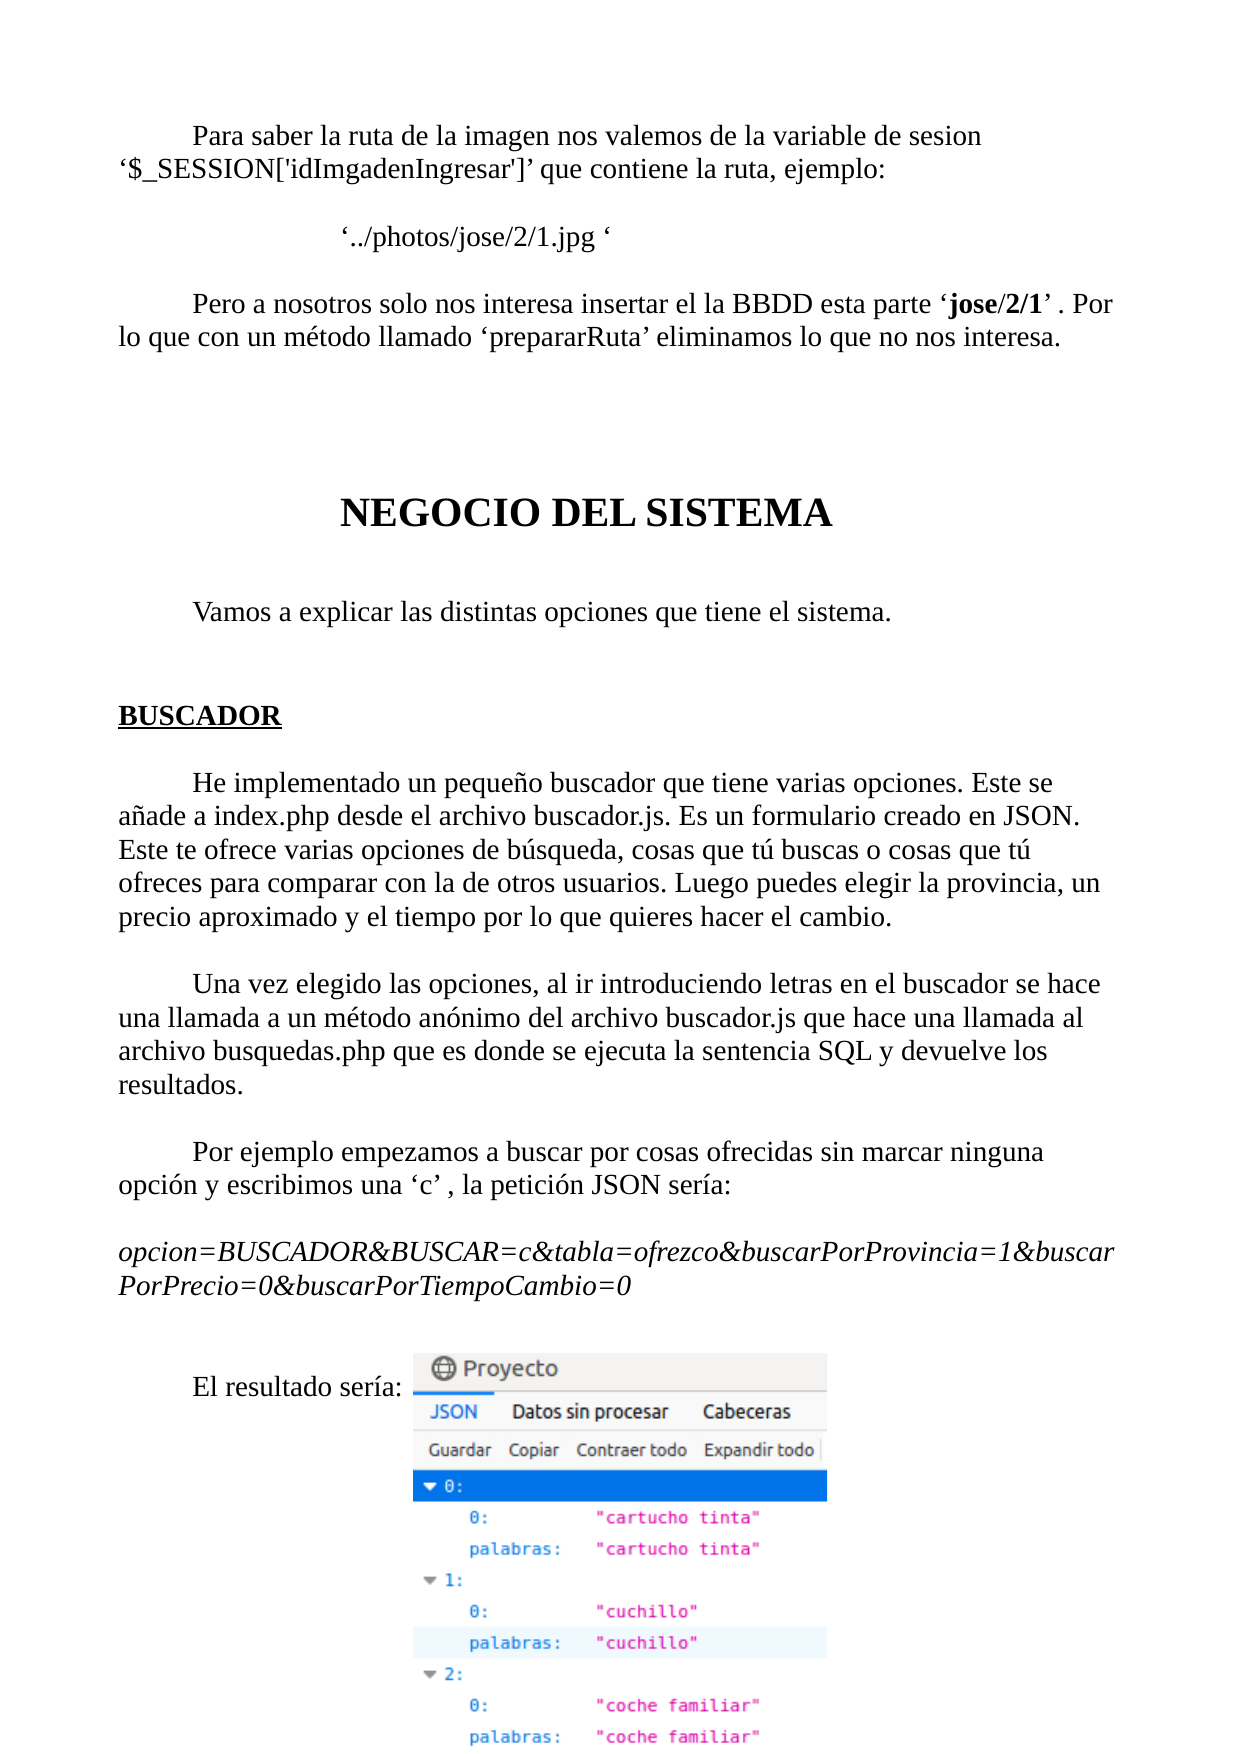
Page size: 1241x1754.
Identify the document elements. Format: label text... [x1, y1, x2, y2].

text Una vez elegido las opciones, al ir introduciendo letras en el buscador se hace una llamada a un método anónimo del archivo buscador.js que hace una llamada al archivo busquedas.php que es donde se ejecuta la sentencia SQL y devuelve los resultados. [118, 966, 1122, 1100]
text Por ejemplo empezamos a buscar por cosas ofrecidas sin marcar ninguna opción y escribimos una ‘c’ , la petición JSON sería: [118, 1134, 1122, 1201]
picture [413, 1353, 828, 1754]
text ‘../photos/jose/2/1.jpg ‘ [118, 219, 1122, 252]
text Para saber la ruta de la imagen nos valemos de la variable de sesion ‘$_SESSION['idImgadenIngresar']’ que contiene la ruta, ejemplo: [118, 118, 1122, 185]
text opcion=BUSCADOR&BUSCAR=c&tabla=ofrezco&buscarPorProvincia=1&buscarPorPrecio=0&buscarPorTiempoCambio=0 [118, 1234, 1122, 1302]
text [828, 1369, 1122, 1402]
text BUSCADOR [118, 698, 1122, 731]
text NEGOCIO DEL SISTEMA [118, 487, 1122, 535]
text Vamos a explicar las distintas opciones que tiene el sistema. [118, 583, 1122, 631]
text Pero a nosotros solo nos interesa insertar el la BBDD esta parte ‘jose/2/1’ . Por lo que con un método llamado ‘prepararRuta’ eliminamos lo que no nos interesa. [118, 286, 1122, 353]
text He implementado un pequeño buscador que tiene varias opciones. Este se añade a index.php desde el archivo buscador.js. Es un formulario creado en JSON. Este te ofrece varias opciones de búsqueda, cosas que tú buscas o cosas que tú ofreces para comparar con la de otros usuarios. Luego puedes elegir la provincia, un precio aproximado y el tiempo por lo que quieres hacer el cambio. [118, 765, 1122, 933]
text El resultado sería: [118, 1369, 413, 1402]
